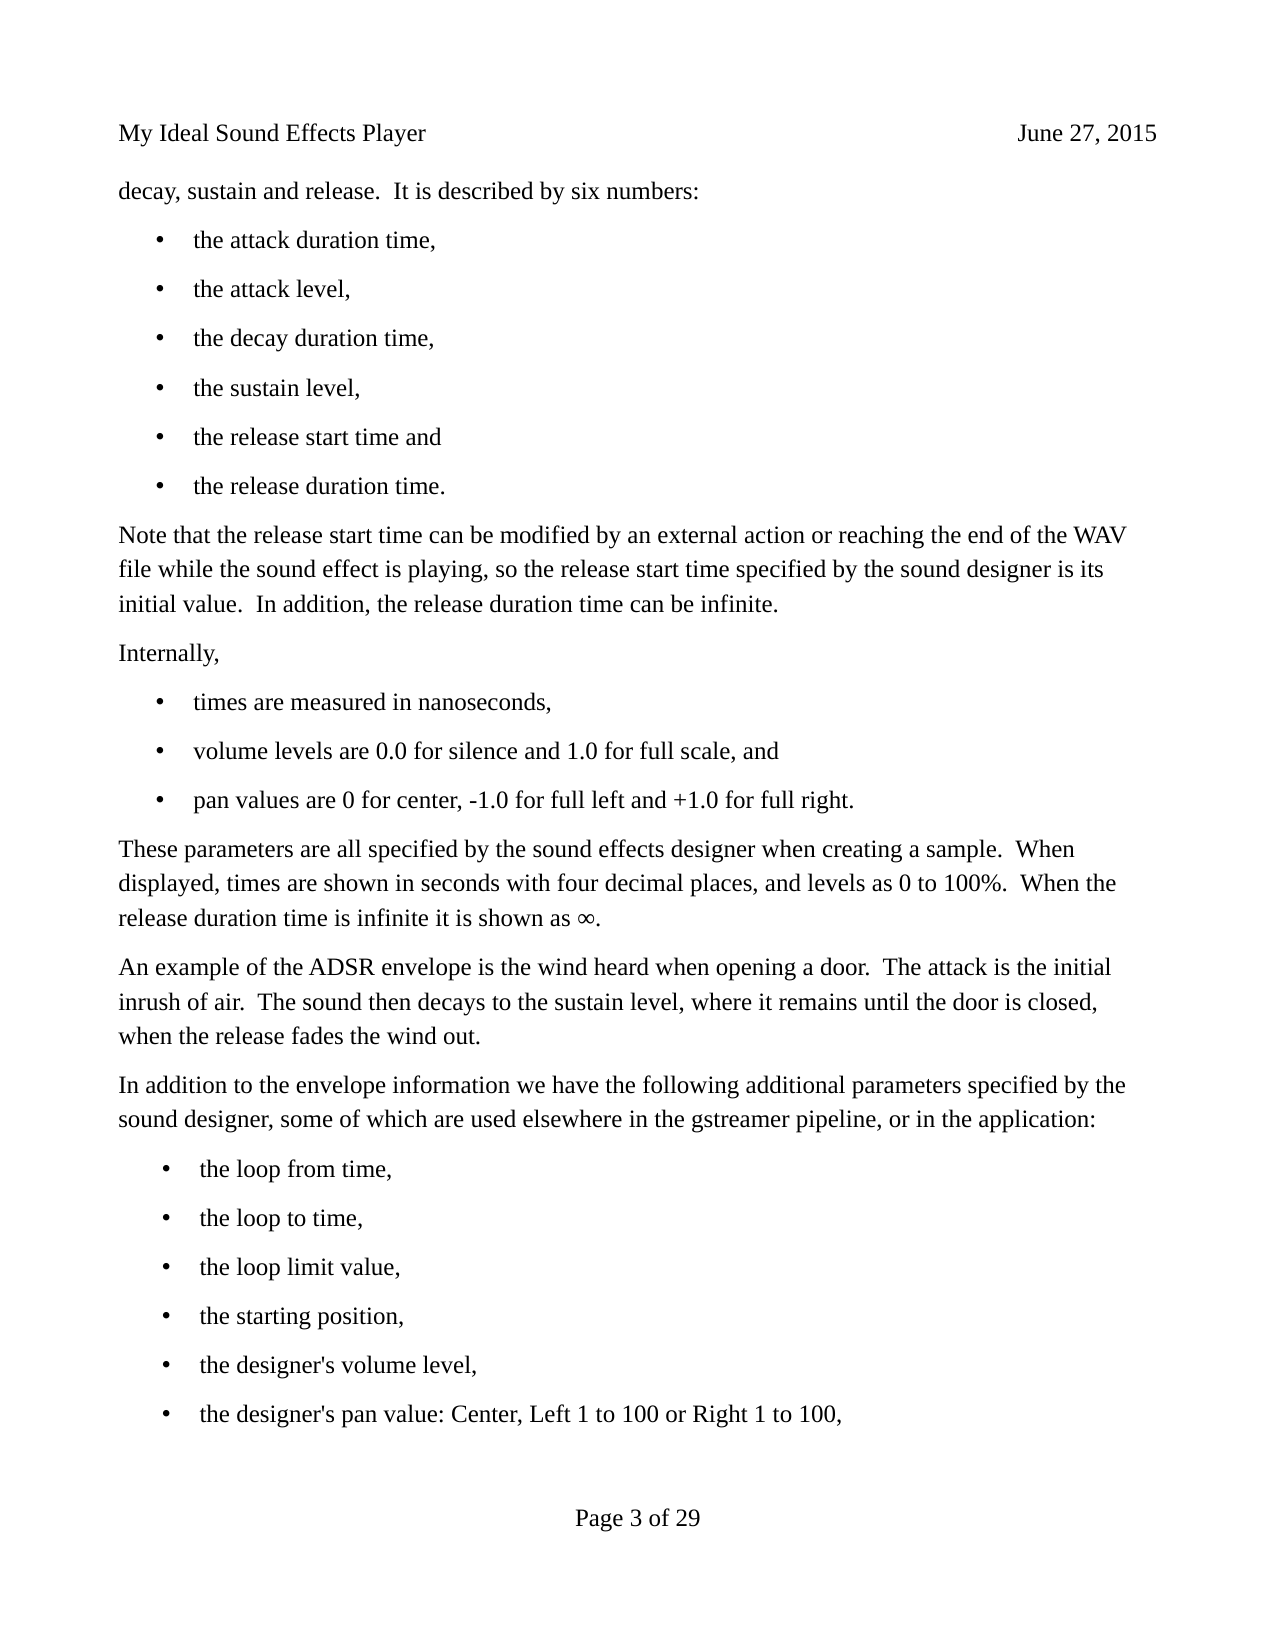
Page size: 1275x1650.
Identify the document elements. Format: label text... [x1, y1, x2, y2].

text These parameters are all specified by the sound effects designer when creating a sample. When displayed, times are shown in seconds with four decimal places, and levels as 0 to 100%. When the release duration time is infinite it is shown as ∞. [118, 834, 1157, 932]
list the starting position, [162, 1301, 1157, 1329]
list volume levels are 0.0 for silence and 1.0 for full scale, and [156, 736, 1157, 765]
list pan values are 0 for center, -1.0 for full left and +1.0 for full right. [156, 785, 1157, 814]
list the designer's volume level, [162, 1350, 1157, 1379]
list times are measured in nanoseconds, [156, 687, 1157, 716]
list the release start time and [156, 422, 1157, 450]
list the loop from time, [162, 1154, 1157, 1182]
text Internally, [118, 638, 1157, 667]
list the loop limit value, [162, 1252, 1157, 1281]
list the loop to time, [162, 1203, 1157, 1231]
list the release duration time. [156, 471, 1157, 499]
text In addition to the envelope information we have the following additional parameters specified by the sound designer, some of which are used elsewhere in the gstreamer pipeline, or in the application: [118, 1070, 1157, 1133]
text Note that the release start time can be modified by an external action or reaching the end of the WAV file while the sound effect is playing, so the release start time specified by the sound designer is its initial value. In addition, the release duration time can be infinite. [118, 520, 1157, 617]
list the sustain level, [156, 373, 1157, 401]
list the designer's pan value: Center, Left 1 to 100 or Right 1 to 100, [162, 1399, 1157, 1428]
list the attack level, [156, 274, 1157, 303]
list the attack duration time, [156, 225, 1157, 254]
list the decay duration time, [156, 323, 1157, 352]
text decay, sustain and release. It is described by six numbers: [118, 176, 1157, 205]
text An example of the ADSR envelope is the wind heard when opening a door. The attack is the initial inrush of air. The sound then decays to the sustain level, where it remains until the door is closed, when the release fades the wind out. [118, 952, 1157, 1050]
